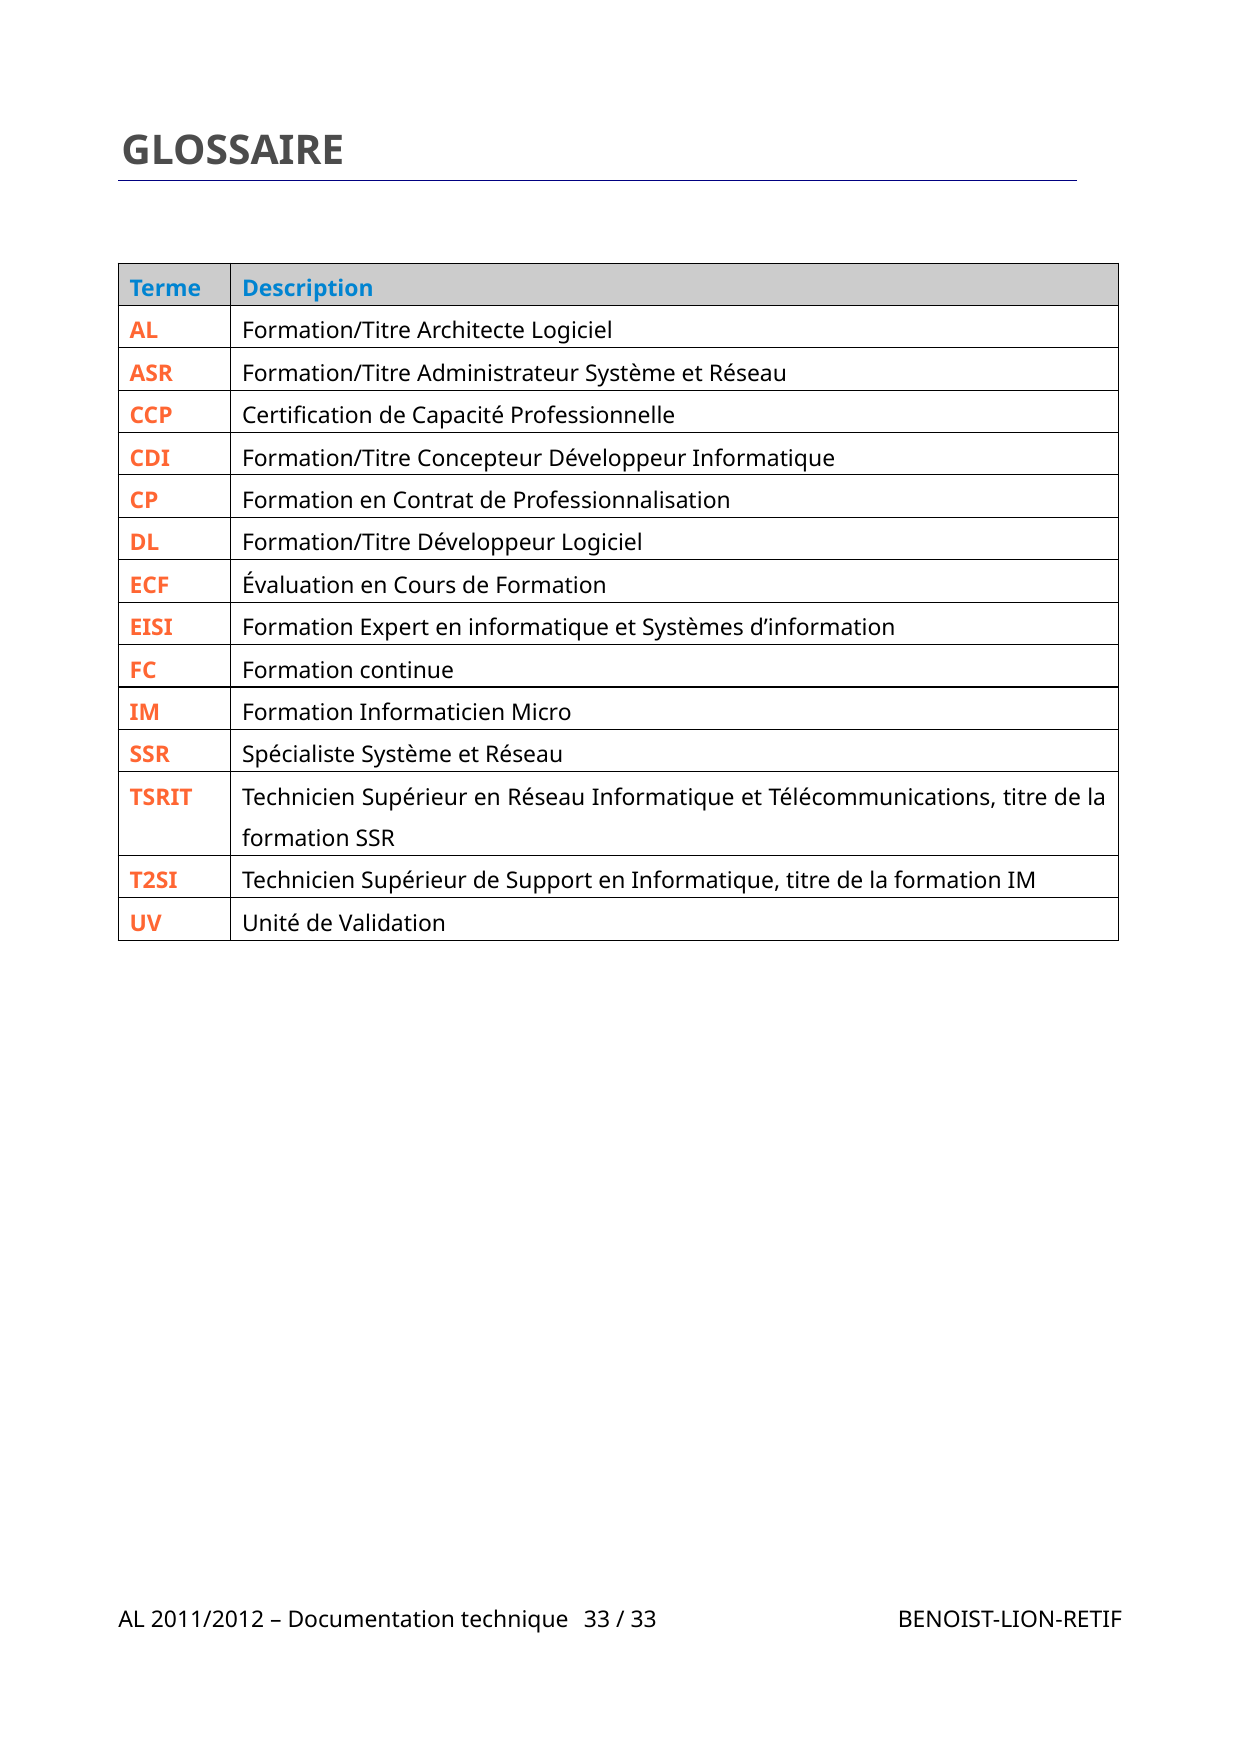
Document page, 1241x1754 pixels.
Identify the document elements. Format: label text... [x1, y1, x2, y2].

table_cell Formation/Titre Concepteur Développeur Informatique [231, 433, 1118, 474]
table_cell ASR [119, 348, 230, 389]
table_cell T2SI [119, 856, 230, 897]
table_cell Formation Expert en informatique et Systèmes d’information [231, 603, 1118, 644]
table_cell Formation/Titre Administrateur Système et Réseau [231, 348, 1118, 389]
table_cell Formation/Titre Développeur Logiciel [231, 518, 1118, 559]
table_cell Spécialiste Système et Réseau [231, 730, 1118, 771]
table_cell TSRIT [119, 772, 230, 855]
table_cell Formation continue [231, 645, 1118, 686]
table_header Description [231, 264, 1118, 305]
table_cell SSR [119, 730, 230, 771]
table_cell DL [119, 518, 230, 559]
table_cell Technicien Supérieur de Support en Informatique, titre de la formation IM [231, 856, 1118, 897]
table_cell CDI [119, 433, 230, 474]
table_cell UV [119, 898, 230, 940]
table_cell Certification de Capacité Professionnelle [231, 391, 1118, 432]
table_cell AL [119, 306, 230, 347]
table_cell CP [119, 475, 230, 517]
table_cell IM [119, 688, 230, 729]
table_cell ECF [119, 560, 230, 602]
table_cell FC [119, 645, 230, 686]
table_cell EISI [119, 603, 230, 644]
table_cell Évaluation en Cours de Formation [231, 560, 1118, 602]
table_cell CCP [119, 391, 230, 432]
table_cell Technicien Supérieur en Réseau Informatique et Télécommunications, titre de la formation SSR [231, 772, 1118, 855]
table_cell Unité de Validation [231, 898, 1118, 940]
subtitle Glossaire [118, 118, 1077, 180]
table_header Terme [119, 264, 230, 305]
table_cell Formation/Titre Architecte Logiciel [231, 306, 1118, 347]
table_cell Formation Informaticien Micro [231, 688, 1118, 729]
table_cell Formation en Contrat de Professionnalisation [231, 475, 1118, 517]
